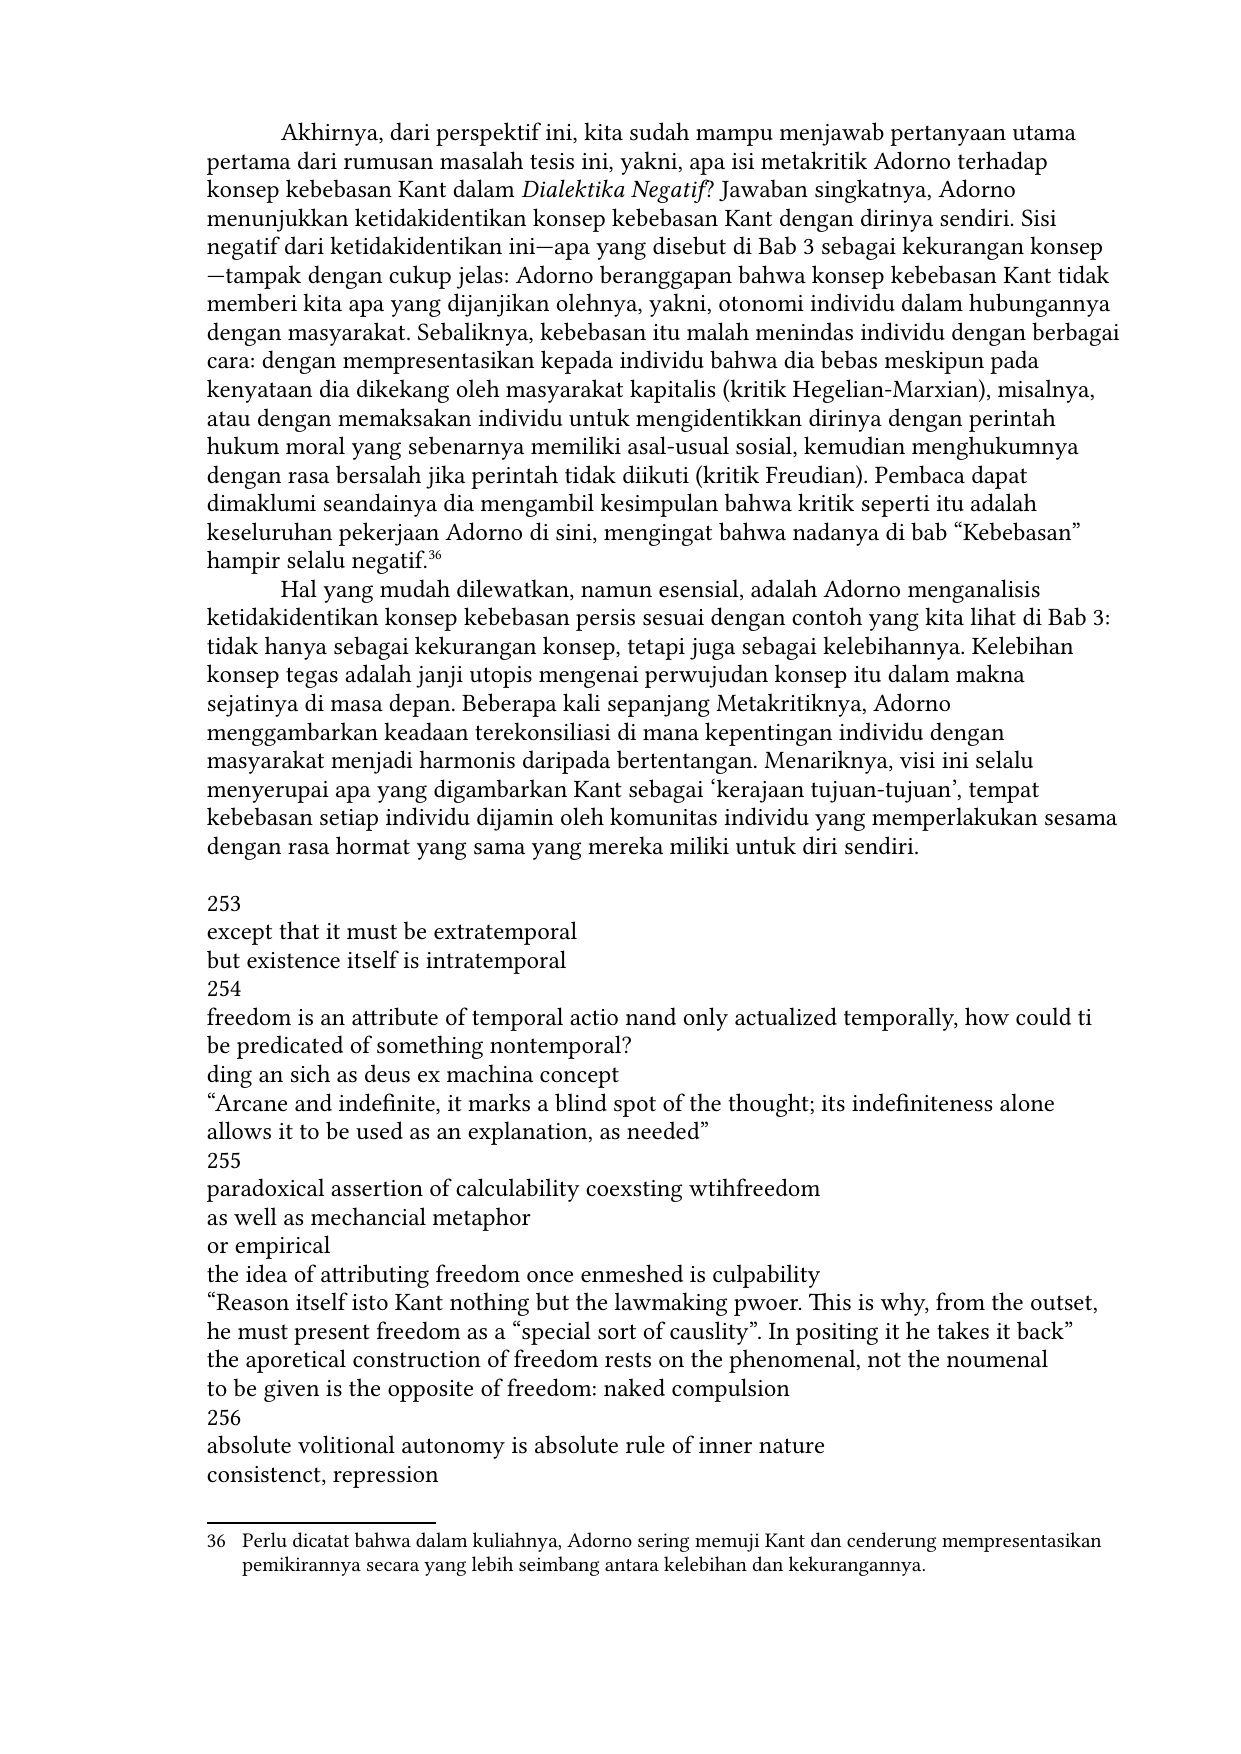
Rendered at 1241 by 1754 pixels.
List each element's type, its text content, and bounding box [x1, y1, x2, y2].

text except that it must be extratemporal [207, 917, 1122, 946]
text absolute volitional autonomy is absolute rule of inner nature [207, 1431, 1122, 1459]
text as well as mechancial metaphor [207, 1203, 1122, 1231]
text 253 [207, 889, 1122, 917]
text “Reason itself isto Kant nothing but the lawmaking pwoer. This is why, from the outset, he must present freedom as a “special sort of causlity”. In positing it he takes it back” [207, 1288, 1122, 1345]
text the idea of attributing freedom once enmeshed is culpability [207, 1260, 1122, 1288]
text or empirical [207, 1231, 1122, 1260]
text 256 [207, 1402, 1122, 1431]
text 254 [207, 974, 1122, 1003]
text freedom is an attribute of temporal actio nand only actualized temporally, how could ti be predicated of something nontemporal? [207, 1003, 1122, 1060]
text ding an sich as deus ex machina concept [207, 1060, 1122, 1088]
text Hal yang mudah dilewatkan, namun esensial, adalah Adorno menganalisis ketidakidentikan konsep kebebasan persis sesuai dengan contoh yang kita lihat di Bab 3: tidak hanya sebagai kekurangan konsep, tetapi juga sebagai kelebihannya. Kelebihan konsep tegas adalah janji utopis mengenai perwujudan konsep itu dalam makna sejatinya di masa depan. Beberapa kali sepanjang Metakritiknya, Adorno menggambarkan keadaan terekonsiliasi di mana kepentingan individu dengan masyarakat menjadi harmonis daripada bertentangan. Menariknya, visi ini selalu menyerupai apa yang digambarkan Kant sebagai ‘kerajaan tujuan-tujuan’, tempat kebebasan setiap individu dijamin oleh komunitas individu yang memperlakukan sesama dengan rasa hormat yang sama yang mereka miliki untuk diri sendiri. [207, 575, 1122, 860]
text Perlu dicatat bahwa dalam kuliahnya, Adorno sering memuji Kant dan cenderung mempresentasikan pemikirannya secara yang lebih seimbang antara kelebihan dan kekurangannya. [207, 1529, 1122, 1577]
text 255 [207, 1146, 1122, 1174]
text “Arcane and indefinite, it marks a blind spot of the thought; its indefiniteness alone allows it to be used as an explanation, as needed” [207, 1088, 1122, 1146]
text but existence itself is intratemporal [207, 946, 1122, 974]
text Akhirnya, dari perspektif ini, kita sudah mampu menjawab pertanyaan utama pertama dari rumusan masalah tesis ini, yakni, apa isi metakritik Adorno terhadap konsep kebebasan Kant dalam Dialektika Negatif? Jawaban singkatnya, Adorno menunjukkan ketidakidentikan konsep kebebasan Kant dengan dirinya sendiri. Sisi negatif dari ketidakidentikan ini—apa yang disebut di Bab 3 sebagai kekurangan konsep—tampak dengan cukup jelas: Adorno beranggapan bahwa konsep kebebasan Kant tidak memberi kita apa yang dijanjikan olehnya, yakni, otonomi individu dalam hubungannya dengan masyarakat. Sebaliknya, kebebasan itu malah menindas individu dengan berbagai cara: dengan mempresentasikan kepada individu bahwa dia bebas meskipun pada kenyataan dia dikekang oleh masyarakat kapitalis (kritik Hegelian-Marxian), misalnya, atau dengan memaksakan individu untuk mengidentikkan dirinya dengan perintah hukum moral yang sebenarnya memiliki asal-usual sosial, kemudian menghukumnya dengan rasa bersalah jika perintah tidak diikuti (kritik Freudian). Pembaca dapat dimaklumi seandainya dia mengambil kesimpulan bahwa kritik seperti itu adalah keseluruhan pekerjaan Adorno di sini, mengingat bahwa nadanya di bab “Kebebasan” hampir selalu negatif. [207, 118, 1122, 575]
text paradoxical assertion of calculability coexsting wtihfreedom [207, 1174, 1122, 1203]
text consistenct, repression [207, 1459, 1122, 1488]
text to be given is the opposite of freedom: naked compulsion [207, 1374, 1122, 1402]
text the aporetical construction of freedom rests on the phenomenal, not the noumenal [207, 1345, 1122, 1374]
